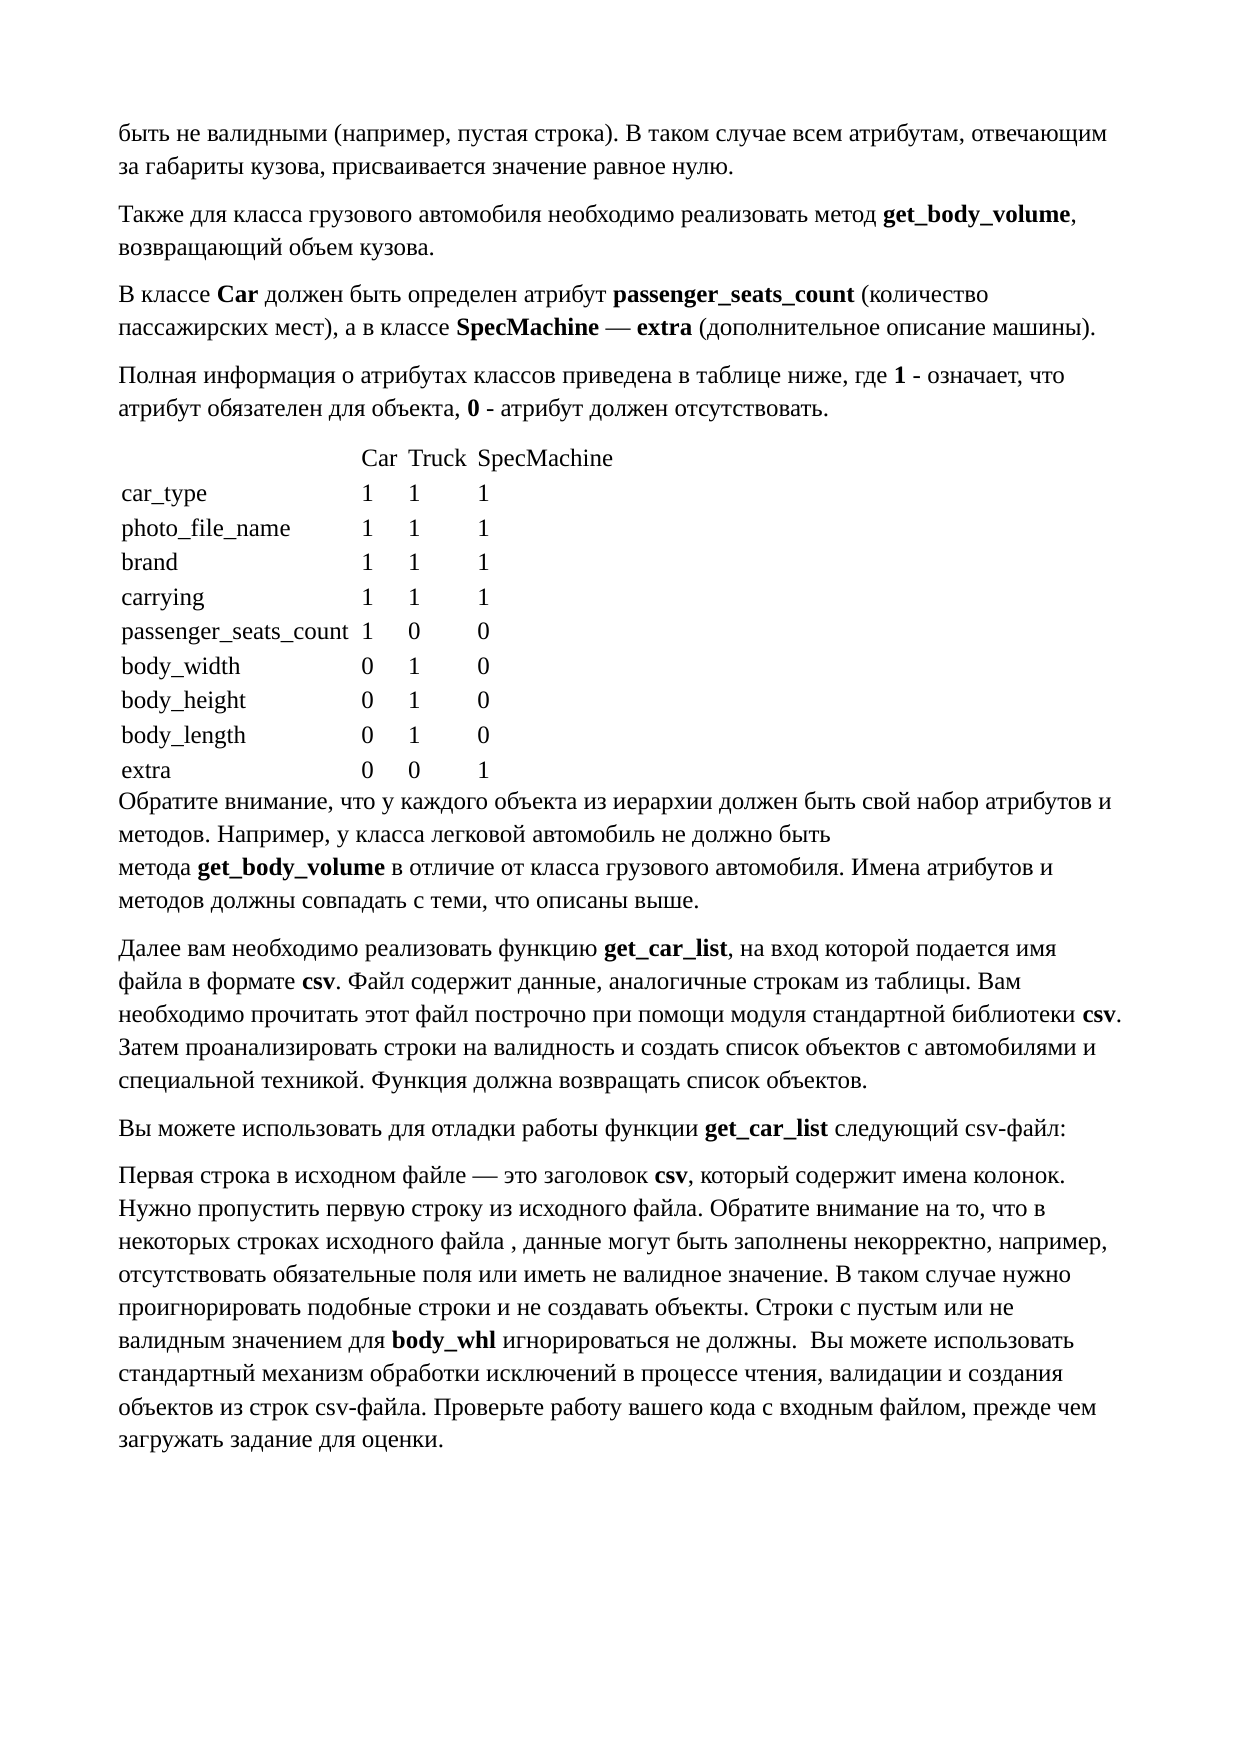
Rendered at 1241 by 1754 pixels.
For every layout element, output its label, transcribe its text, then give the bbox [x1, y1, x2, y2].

table_cell 0 [405, 614, 474, 648]
table_cell extra [118, 752, 358, 786]
text Также для класса грузового автомобиля необходимо реализовать метод get_body_volume, возвращающий объем кузова. [118, 199, 1122, 261]
table_cell 0 [405, 752, 474, 786]
table_cell 1 [358, 475, 405, 510]
table_cell passenger_seats_count [118, 614, 358, 648]
table_cell body_width [118, 648, 358, 683]
table_cell body_length [118, 717, 358, 752]
table_cell 1 [358, 510, 405, 544]
table_header SpecMachine [474, 441, 624, 475]
text быть не валидными (например, пустая строка). В таком случае всем атрибутам, отвечающим за габариты кузова, присваивается значение равное нулю. [118, 118, 1122, 180]
table_cell 1 [358, 544, 405, 579]
table_cell 1 [405, 717, 474, 752]
table_header [118, 441, 358, 475]
text Обратите внимание, что у каждого объекта из иерархии должен быть свой набор атрибутов и методов. Например, у класса легковой автомобиль не должно быть метода get_body_volume в отличие от класса грузового автомобиля. Имена атрибутов и методов должны совпадать с теми, что описаны выше. [118, 786, 1122, 914]
table_cell 1 [474, 752, 624, 786]
table_cell 1 [405, 544, 474, 579]
table_cell body_height [118, 683, 358, 717]
table_cell 1 [405, 648, 474, 683]
table_cell 0 [474, 717, 624, 752]
table_cell 1 [474, 544, 624, 579]
table_cell 0 [358, 648, 405, 683]
table_cell 1 [358, 614, 405, 648]
table_cell 1 [405, 683, 474, 717]
table_cell 1 [405, 579, 474, 613]
table_cell 0 [358, 683, 405, 717]
text Полная информация о атрибутах классов приведена в таблице ниже, где 1 - означает, что атрибут обязателен для объекта, 0 - атрибут должен отсутствовать. [118, 360, 1122, 422]
text Далее вам необходимо реализовать функцию get_car_list, на вход которой подается имя файла в формате csv. Файл содержит данные, аналогичные строкам из таблицы. Вам необходимо прочитать этот файл построчно при помощи модуля стандартной библиотеки csv. Затем проанализировать строки на валидность и создать список объектов с автомобилями и специальной техникой. Функция должна возвращать список объектов. [118, 933, 1122, 1094]
table_cell 0 [358, 752, 405, 786]
text Первая строка в исходном файле — это заголовок csv, который содержит имена колонок. Нужно пропустить первую строку из исходного файла. Обратите внимание на то, что в некоторых строках исходного файла , данные могут быть заполнены некорректно, например, отсутствовать обязательные поля или иметь не валидное значение. В таком случае нужно проигнорировать подобные строки и не создавать объекты. Строки с пустым или не валидным значением для body_whl игнорироваться не должны. Вы можете использовать стандартный механизм обработки исключений в процессе чтения, валидации и создания объектов из строк csv-файла. Проверьте работу вашего кода с входным файлом, прежде чем загружать задание для оценки. [118, 1160, 1122, 1453]
table_cell photo_file_name [118, 510, 358, 544]
table_cell 1 [405, 475, 474, 510]
table_cell carrying [118, 579, 358, 613]
table_cell 1 [358, 579, 405, 613]
table_cell brand [118, 544, 358, 579]
table_header Truck [405, 441, 474, 475]
text Вы можете использовать для отладки работы функции get_car_list следующий csv-файл: [118, 1113, 1122, 1142]
table_cell 0 [474, 683, 624, 717]
text В классе Car должен быть определен атрибут passenger_seats_count (количество пассажирских мест), а в классе SpecMachine — extra (дополнительное описание машины). [118, 279, 1122, 341]
table_cell 1 [474, 579, 624, 613]
table_cell 1 [474, 475, 624, 510]
table_cell car_type [118, 475, 358, 510]
table_cell 0 [474, 648, 624, 683]
table_cell 1 [405, 510, 474, 544]
table_cell 0 [358, 717, 405, 752]
table_cell 0 [474, 614, 624, 648]
table_header Car [358, 441, 405, 475]
table_cell 1 [474, 510, 624, 544]
